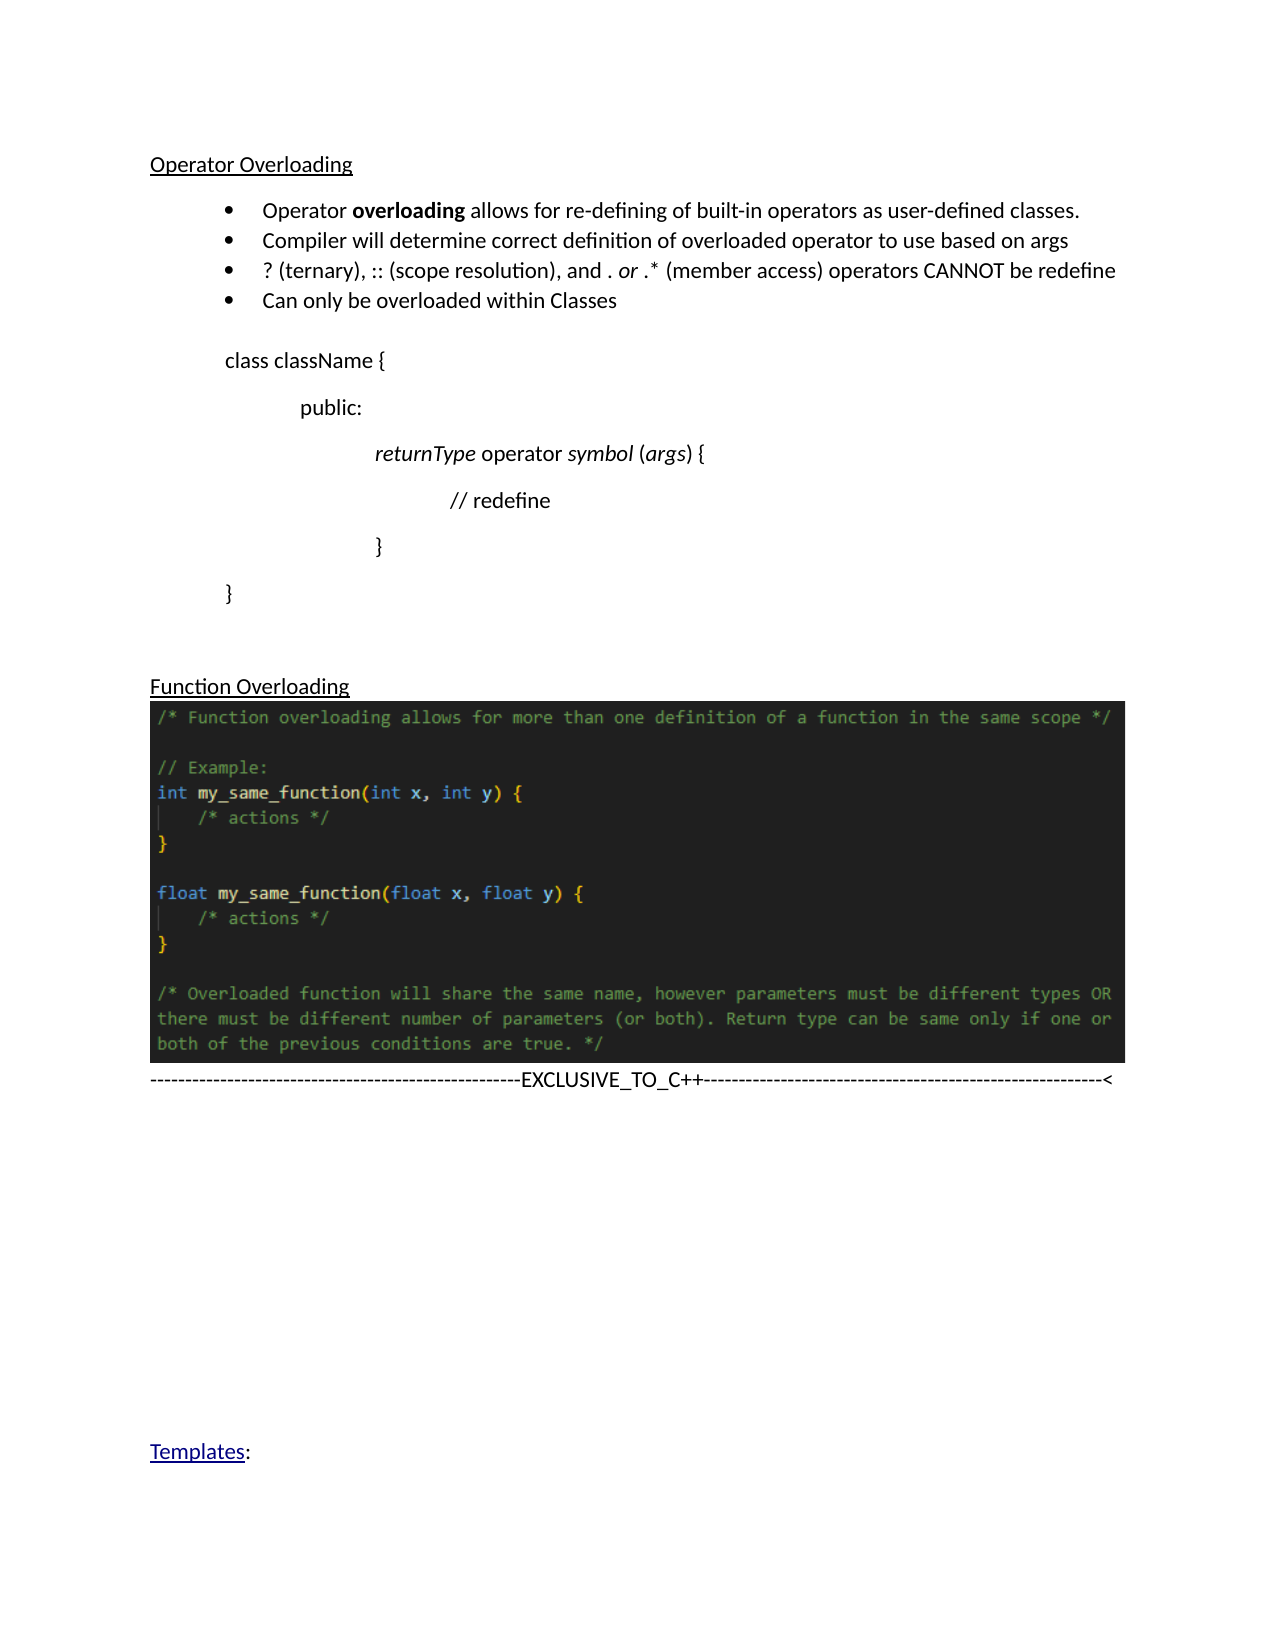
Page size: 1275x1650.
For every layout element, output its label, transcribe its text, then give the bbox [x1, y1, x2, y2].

text } [225, 532, 1125, 560]
text // redefine [225, 486, 1125, 514]
list Compiler will determine correct definition of overloaded operator to use based on args [225, 226, 1125, 254]
text Templates: [150, 1437, 1125, 1465]
list ? (ternary), :: (scope resolution), and . or .* (member access) operators CANNOT be redefine [225, 256, 1125, 284]
list Operator overloading allows for re-defining of built-in operators as user-defined classes. [225, 197, 1125, 224]
list Can only be overloaded within Classes [225, 286, 1125, 314]
text returnType operator symbol (args) { [225, 439, 1125, 467]
text } [225, 579, 1125, 607]
text Operator Overloading [150, 150, 1125, 178]
text -----------------------------------------------------EXCLUSIVE_TO_C++---------------------------------------------------------< [150, 1063, 1125, 1093]
text Function Overloading [150, 672, 1125, 700]
text class className { [225, 346, 1125, 374]
text public: [225, 393, 1125, 421]
